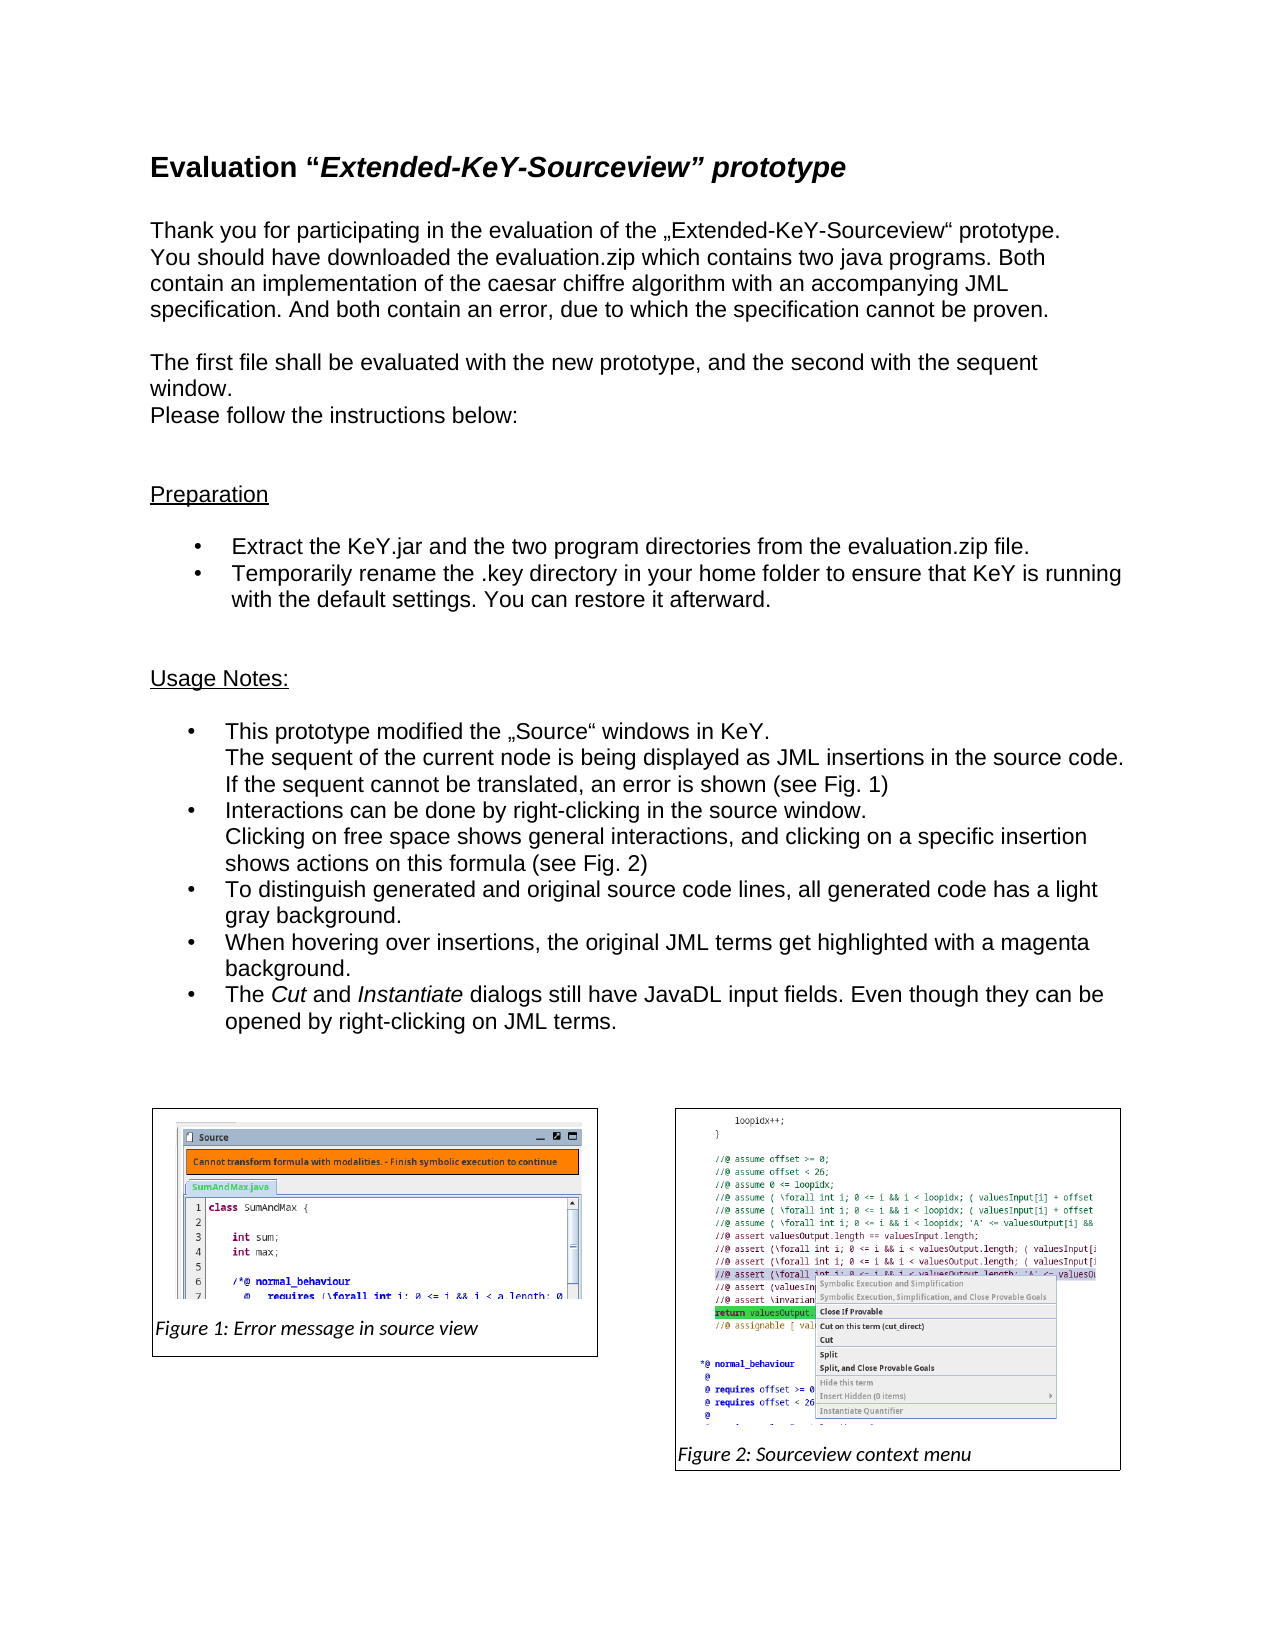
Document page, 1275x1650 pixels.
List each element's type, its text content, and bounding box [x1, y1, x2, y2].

list Temporarily rename the .key directory in your home folder to ensure that KeY is running with the default settings. You can restore it afterward. [194, 560, 1125, 612]
list The Cut and Instantiate dialogs still have JavaDL input fields. Even though they can be opened by right-clicking on JML terms. [187, 981, 1125, 1034]
text Preparation [150, 481, 1125, 507]
text The first file shall be evaluated with the new prototype, and the second with the sequent window. [150, 349, 1125, 402]
text You should have downloaded the evaluation.zip which contains two java programs. Both contain an implementation of the caesar chiffre algorithm with an accompanying JML specification. And both contain an error, due to which the specification cannot be proven. [150, 243, 1125, 322]
text Usage Notes: [150, 665, 1125, 691]
text Evaluation “Extended-KeY-Sourceview” prototype [150, 150, 1125, 183]
list To distinguish generated and original source code lines, all generated code has a light gray background. [187, 876, 1125, 929]
list The sequent of the current node is being displayed as JML insertions in the source code. [187, 744, 1125, 771]
text Figure 2: Sourceview context menu [678, 1123, 1117, 1466]
picture [699, 1111, 1096, 1425]
list Extract the KeY.jar and the two program directories from the evaluation.zip file. [194, 533, 1125, 560]
picture [175, 1122, 582, 1299]
text Thank you for participating in the evaluation of the „Extended-KeY-Sourceview“ prototype. [150, 217, 1125, 243]
list When hovering over insertions, the original JML terms get highlighted with a magenta background. [187, 929, 1125, 981]
list This prototype modified the „Source“ windows in KeY. [187, 718, 1125, 744]
list Interactions can be done by right-clicking in the source window. [187, 797, 1125, 823]
text Please follow the instructions below: [150, 402, 1125, 428]
text Figure 1: Error message in source view [155, 1124, 594, 1340]
list Clicking on free space shows general interactions, and clicking on a specific insertion shows actions on this formula (see Fig. 2) [187, 823, 1125, 876]
list If the sequent cannot be translated, an error is shown (see Fig. 1) [187, 771, 1125, 797]
